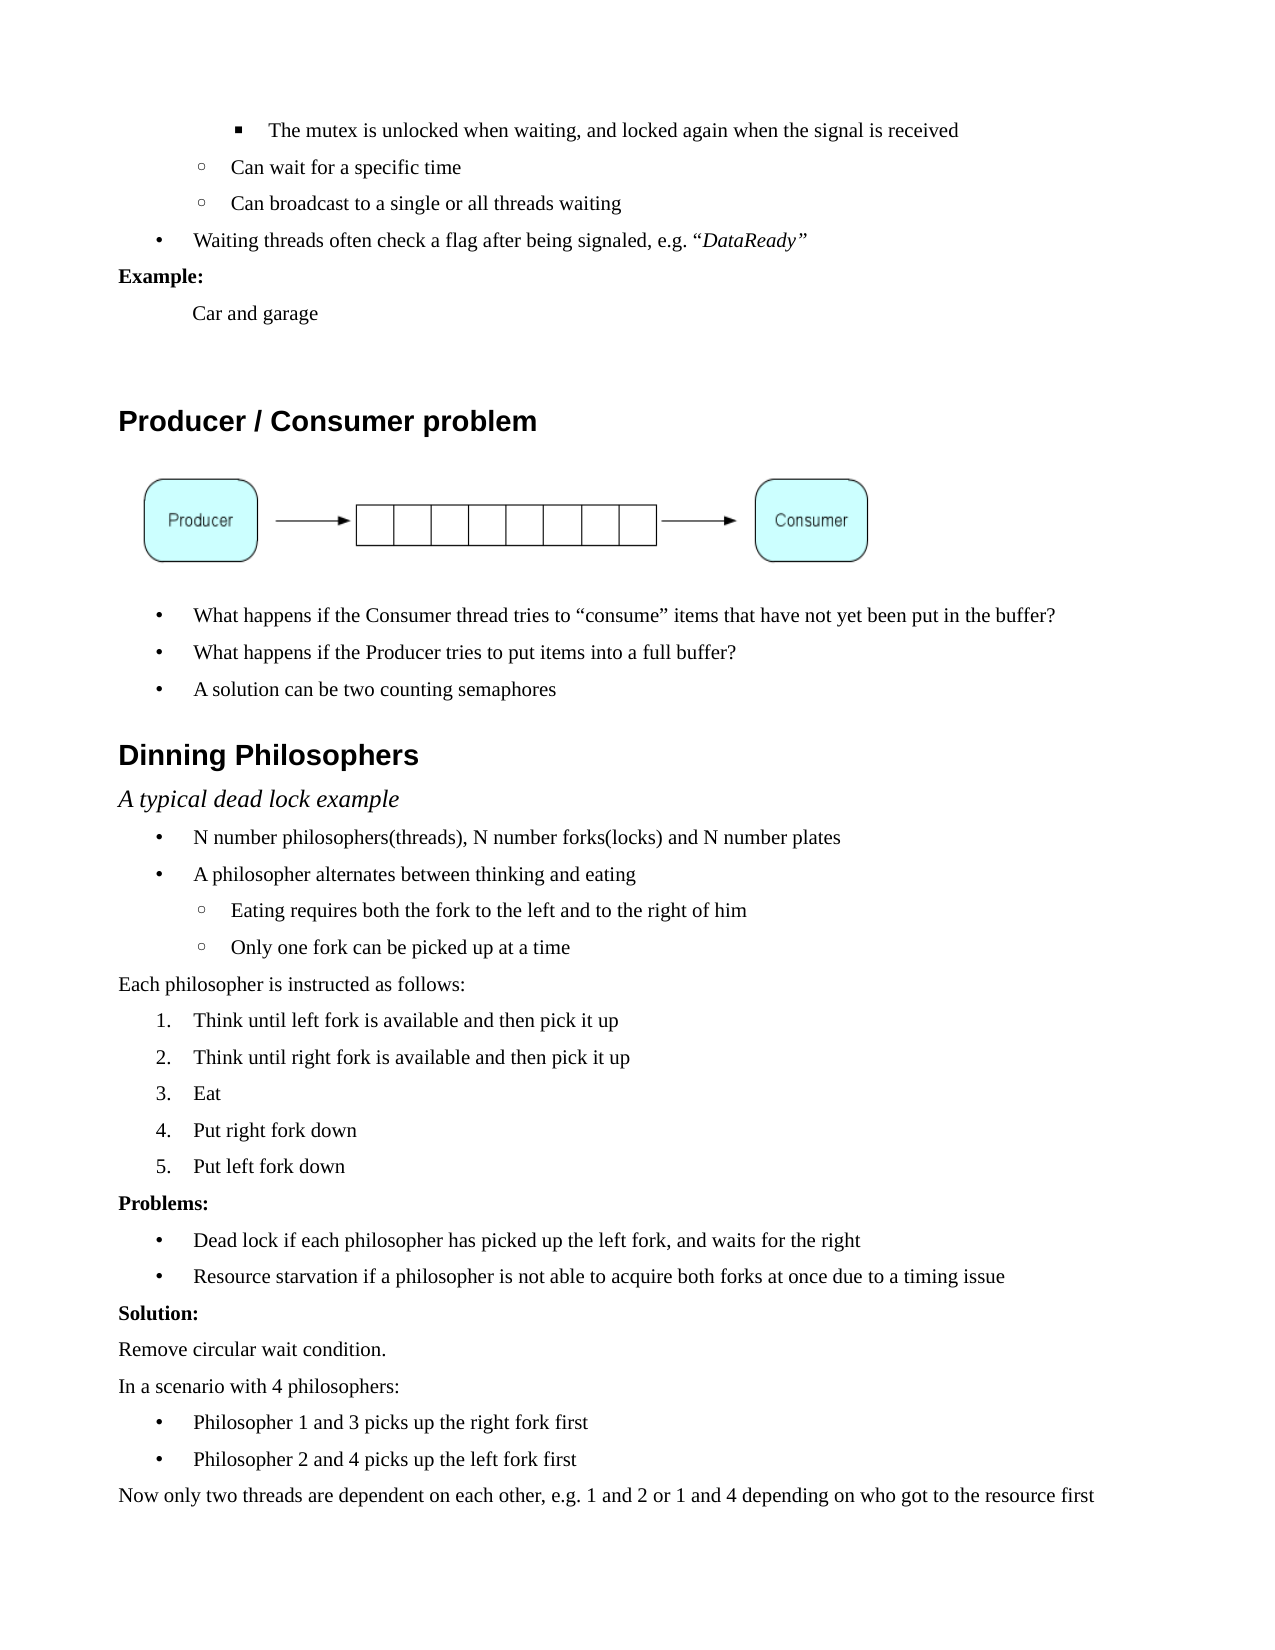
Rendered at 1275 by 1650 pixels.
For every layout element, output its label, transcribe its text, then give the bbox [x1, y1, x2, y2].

list Eating requires both the fork to the left and to the right of him [193, 898, 1157, 922]
list Resource starvation if a philosopher is not able to acquire both forks at once due to a timing issue [156, 1264, 1157, 1288]
text Solution: [118, 1301, 1157, 1325]
list Put left fork down [156, 1154, 1157, 1178]
text Remove circular wait condition. [118, 1337, 1157, 1361]
list A solution can be two counting semaphores [156, 676, 1157, 701]
list Philosopher 1 and 3 picks up the right fork first [156, 1410, 1157, 1434]
text Now only two threads are dependent on each other, e.g. 1 and 2 or 1 and 4 depending on who got to the resource first [118, 1483, 1157, 1507]
text Example: [118, 264, 1157, 288]
text Car and garage [118, 301, 1157, 325]
list The mutex is unlocked when waiting, and locked again when the signal is received [231, 118, 1157, 142]
list Can broadcast to a single or all threads waiting [193, 191, 1157, 215]
text In a scenario with 4 philosophers: [118, 1374, 1157, 1398]
list A philosopher alternates between thinking and eating [156, 862, 1157, 886]
list Dead lock if each philosopher has picked up the left fork, and waits for the right [156, 1227, 1157, 1252]
picture [124, 464, 889, 588]
list What happens if the Producer tries to put items into a full buffer? [156, 640, 1157, 664]
list Think until right fork is available and then pick it up [156, 1045, 1157, 1069]
list Only one fork can be picked up at a time [193, 935, 1157, 959]
subtitle Dinning Philosophers [118, 738, 1157, 772]
list Can wait for a specific time [193, 155, 1157, 179]
list Waiting threads often check a flag after being signaled, e.g. “DataReady” [156, 228, 1157, 252]
text Each philosopher is instructed as follows: [118, 972, 1157, 996]
subtitle Producer / Consumer problem [118, 404, 1157, 437]
list Put right fork down [156, 1118, 1157, 1142]
list N number philosophers(threads), N number forks(locks) and N number plates [156, 825, 1157, 849]
text A typical dead lock example [118, 784, 1157, 813]
text Problems: [118, 1191, 1157, 1215]
list What happens if the Consumer thread tries to “consume” items that have not yet been put in the buffer? [156, 603, 1157, 627]
list Think until left fork is available and then pick it up [156, 1008, 1157, 1032]
list Philosopher 2 and 4 picks up the left fork first [156, 1447, 1157, 1471]
list Eat [156, 1081, 1157, 1105]
